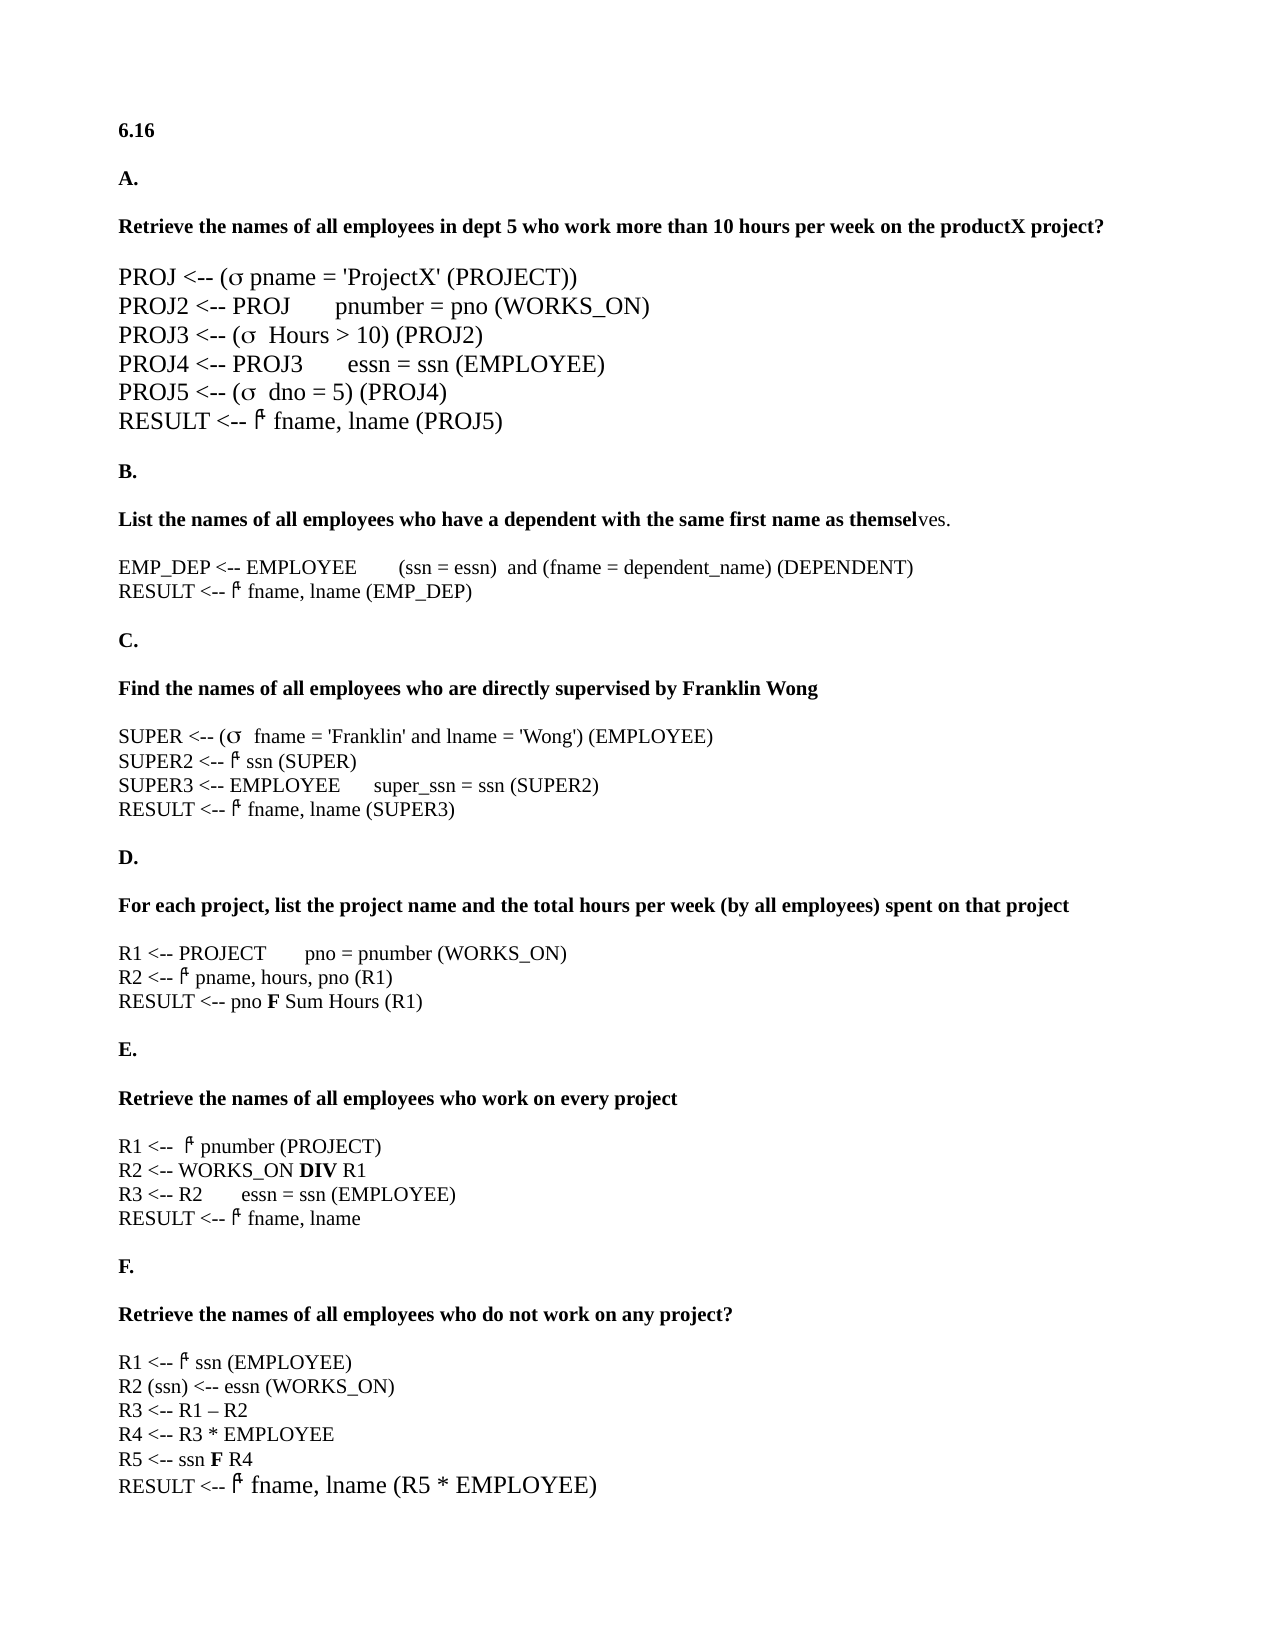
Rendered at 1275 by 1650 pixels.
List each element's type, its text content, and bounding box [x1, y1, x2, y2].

text 6.16 [118, 118, 1157, 142]
text R4 <-- R3 * EMPLOYEE [118, 1422, 1157, 1446]
text Retrieve the names of all employees who work on every project [118, 1086, 1157, 1109]
text PROJ4 <-- PROJ3 essn = ssn (EMPLOYEE) [118, 349, 1157, 377]
text PROJ5 <-- ( dno = 5) (PROJ4) [118, 377, 1157, 406]
text RESULT <-- 𐀄 fname, lname (R5 * EMPLOYEE) [118, 1471, 1157, 1499]
text R2 <-- WORKS_ON DIV R1 [118, 1158, 1157, 1182]
text R1 <-- 𐀄 pnumber (PROJECT) [118, 1134, 1157, 1158]
text R1 <-- 𐀄 ssn (EMPLOYEE) [118, 1350, 1157, 1374]
text E. [118, 1037, 1157, 1061]
text B. [118, 459, 1157, 483]
text SUPER3 <-- EMPLOYEE super_ssn = ssn (SUPER2) [118, 773, 1157, 797]
text A. [118, 166, 1157, 190]
text RESULT <-- 𐀄 fname, lname (PROJ5) [118, 406, 1157, 435]
text For each project, list the project name and the total hours per week (by all employees) spent on that project [118, 893, 1157, 917]
text RESULT <-- 𐀄 fname, lname (EMP_DEP) [118, 579, 1157, 603]
text R2 (ssn) <-- essn (WORKS_ON) [118, 1374, 1157, 1398]
text RESULT <-- pno F Sum Hours (R1) [118, 989, 1157, 1013]
text PROJ <-- ( pname = 'ProjectX' (PROJECT)) [118, 262, 1157, 291]
text SUPER2 <-- 𐀄 ssn (SUPER) [118, 749, 1157, 773]
text F. [118, 1254, 1157, 1278]
text D. [118, 845, 1157, 869]
text R3 <-- R1 – R2 [118, 1398, 1157, 1422]
text PROJ2 <-- PROJ pnumber = pno (WORKS_ON) [118, 291, 1157, 320]
text R5 <-- ssn F R4 [118, 1446, 1157, 1471]
text C. [118, 627, 1157, 652]
text Retrieve the names of all employees in dept 5 who work more than 10 hours per week on the productX project? [118, 214, 1157, 238]
text R2 <-- 𐀄 pname, hours, pno (R1) [118, 965, 1157, 989]
text RESULT <-- 𐀄 fname, lname [118, 1206, 1157, 1230]
text PROJ3 <-- ( Hours > 10) (PROJ2) [118, 320, 1157, 349]
text Retrieve the names of all employees who do not work on any project? [118, 1302, 1157, 1326]
text R1 <-- PROJECT pno = pnumber (WORKS_ON) [118, 941, 1157, 965]
text List the names of all employees who have a dependent with the same first name as themselves. [118, 507, 1157, 531]
text RESULT <-- 𐀄 fname, lname (SUPER3) [118, 797, 1157, 821]
text Find the names of all employees who are directly supervised by Franklin Wong [118, 676, 1157, 700]
text EMP_DEP <-- EMPLOYEE (ssn = essn) and (fname = dependent_name) (DEPENDENT) [118, 555, 1157, 579]
text R3 <-- R2 essn = ssn (EMPLOYEE) [118, 1182, 1157, 1206]
text SUPER <-- ( fname = 'Franklin' and lname = 'Wong') (EMPLOYEE) [118, 724, 1157, 749]
